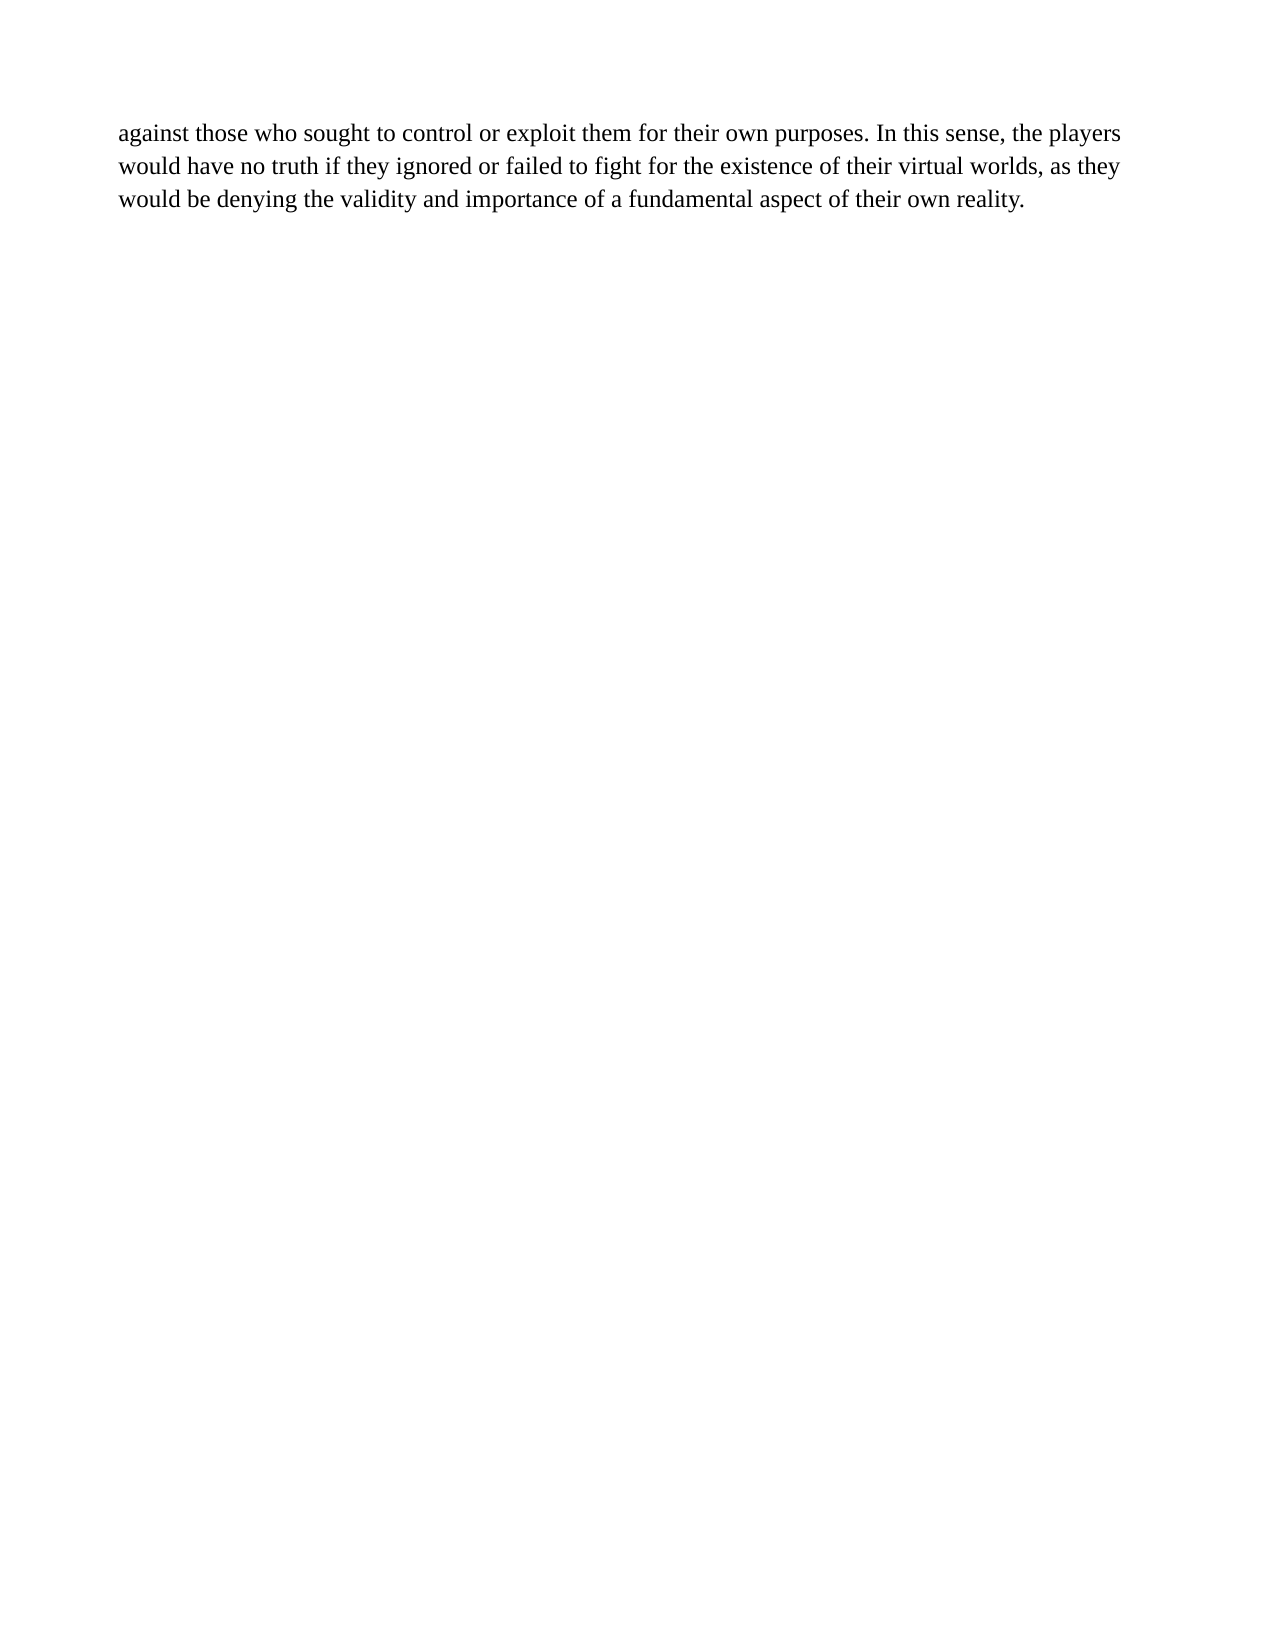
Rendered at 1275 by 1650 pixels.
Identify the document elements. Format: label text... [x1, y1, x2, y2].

text against those who sought to control or exploit them for their own purposes. In this sense, the players would have no truth if they ignored or failed to fight for the existence of their virtual worlds, as they would be denying the validity and importance of a fundamental aspect of their own reality. [118, 118, 1157, 213]
